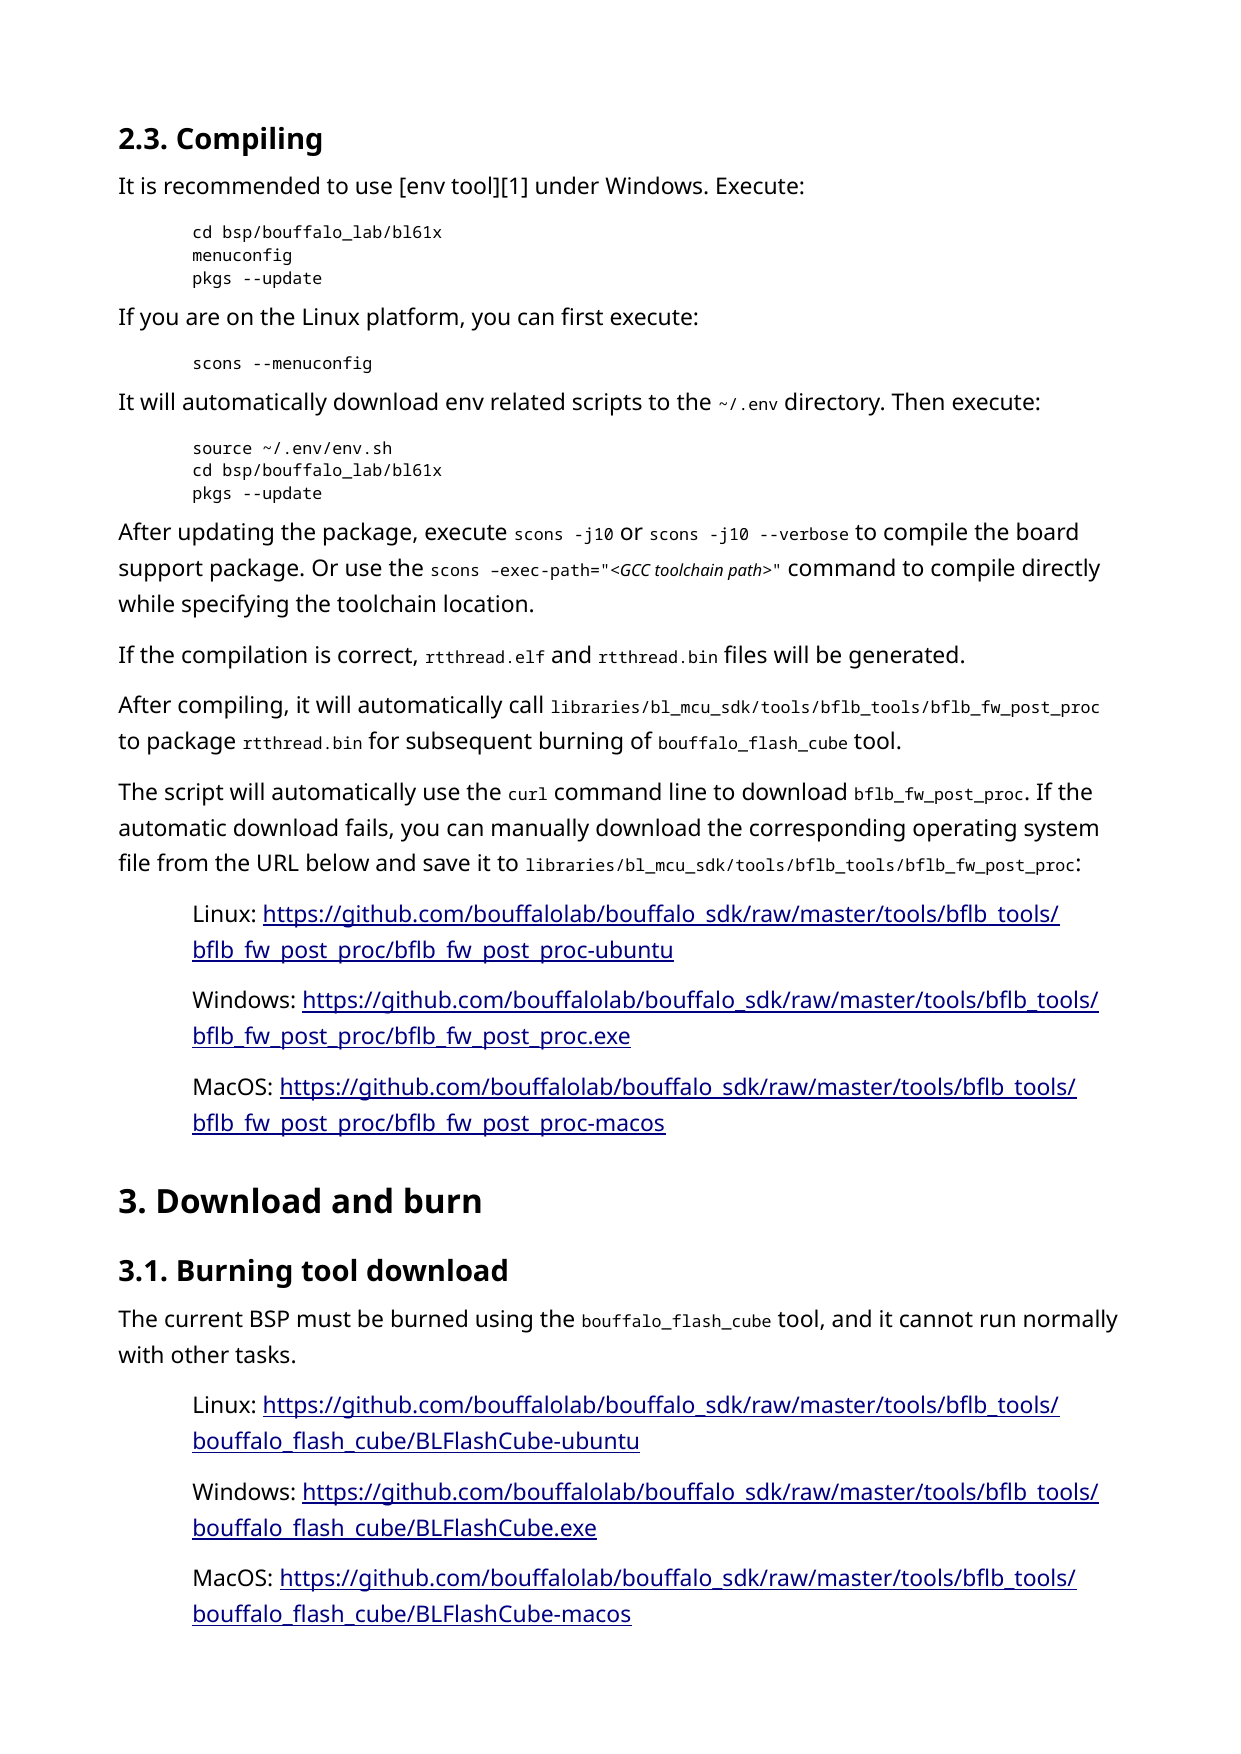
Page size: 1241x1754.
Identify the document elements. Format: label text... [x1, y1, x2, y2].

text Linux: https://github.com/bouffalolab/bouffalo_sdk/raw/master/tools/bflb_tools/bouffalo_flash_cube/BLFlashCube-ubuntu [192, 1389, 1122, 1456]
subtitle 2.3. Compiling [118, 118, 1122, 158]
text source ~/.env/env.sh [192, 436, 1122, 459]
text pkgs --update [192, 482, 1122, 504]
text MacOS: https://github.com/bouffalolab/bouffalo_sdk/raw/master/tools/bflb_tools/bflb_fw_post_proc/bflb_fw_post_proc-macos [192, 1071, 1122, 1138]
subtitle 3.1. Burning tool download [118, 1251, 1122, 1290]
text cd bsp/bouffalo_lab/bl61x [192, 459, 1122, 482]
text It will automatically download env related scripts to the ~/.env directory. Then execute: [118, 386, 1122, 417]
text Windows: https://github.com/bouffalolab/bouffalo_sdk/raw/master/tools/bflb_tools/bflb_fw_post_proc/bflb_fw_post_proc.exe [192, 984, 1122, 1052]
text scons --menuconfig [192, 351, 1122, 374]
text After updating the package, execute scons -j10 or scons -j10 --verbose to compile the board support package. Or use the scons –exec-path="<GCC toolchain path>" command to compile directly while specifying the toolchain location. [118, 516, 1122, 619]
text pkgs --update [192, 266, 1122, 289]
text The current BSP must be burned using the bouffalo_flash_cube tool, and it cannot run normally with other tasks. [118, 1303, 1122, 1370]
text Linux: https://github.com/bouffalolab/bouffalo_sdk/raw/master/tools/bflb_tools/bflb_fw_post_proc/bflb_fw_post_proc-ubuntu [192, 898, 1122, 965]
text MacOS: https://github.com/bouffalolab/bouffalo_sdk/raw/master/tools/bflb_tools/bouffalo_flash_cube/BLFlashCube-macos [192, 1562, 1122, 1629]
text If you are on the Linux platform, you can first execute: [118, 301, 1122, 332]
text After compiling, it will automatically call libraries/bl_mcu_sdk/tools/bflb_tools/bflb_fw_post_proc to package rtthread.bin for subsequent burning of bouffalo_flash_cube tool. [118, 689, 1122, 756]
text Windows: https://github.com/bouffalolab/bouffalo_sdk/raw/master/tools/bflb_tools/bouffalo_flash_cube/BLFlashCube.exe [192, 1476, 1122, 1543]
text The script will automatically use the curl command line to download bflb_fw_post_proc. If the automatic download fails, you can manually download the corresponding operating system file from the URL below and save it to libraries/bl_mcu_sdk/tools/bflb_tools/bflb_fw_post_proc: [118, 776, 1122, 879]
subtitle 3. Download and burn [118, 1178, 1122, 1223]
text It is recommended to use [env tool][1] under Windows. Execute: [118, 170, 1122, 202]
text If the compilation is correct, rtthread.elf and rtthread.bin files will be generated. [118, 638, 1122, 670]
text menuconfig [192, 243, 1122, 266]
text cd bsp/bouffalo_lab/bl61x [192, 221, 1122, 243]
